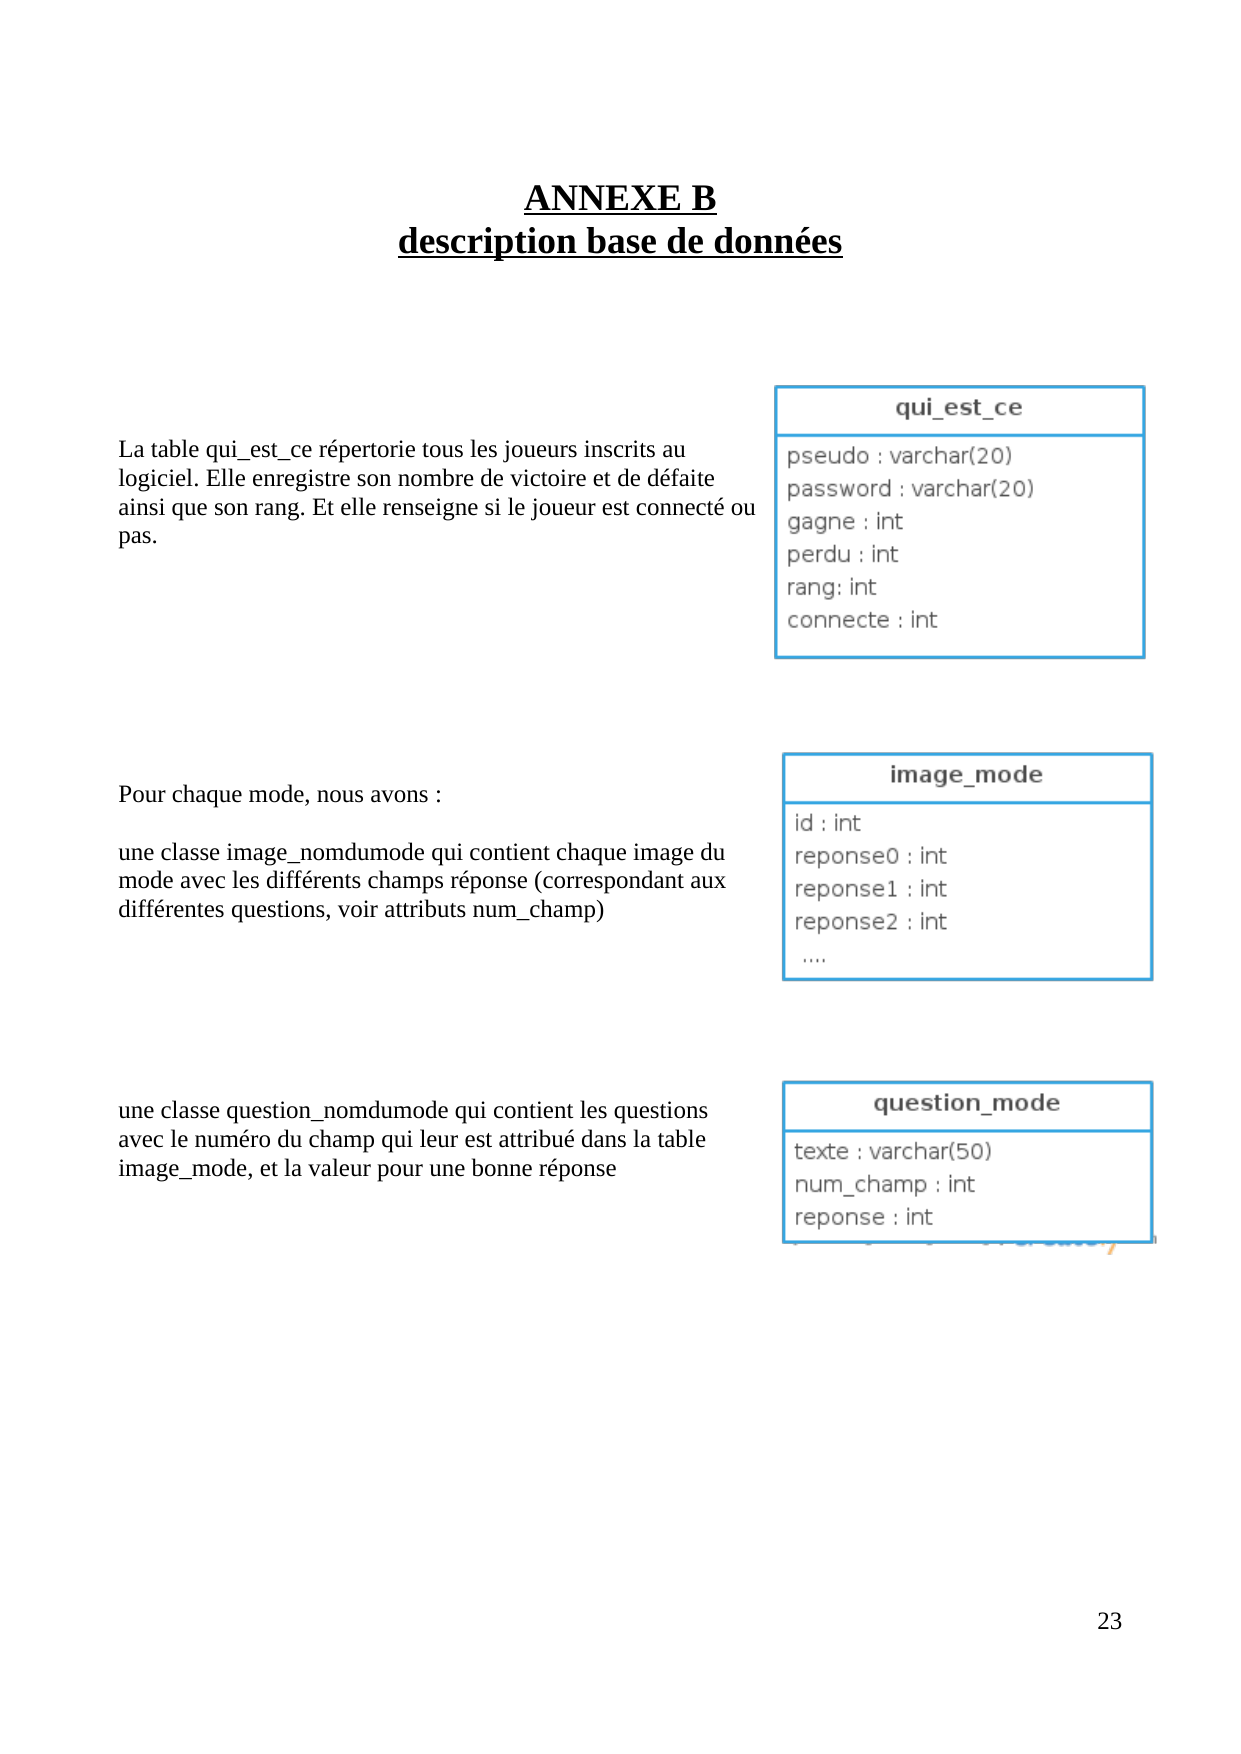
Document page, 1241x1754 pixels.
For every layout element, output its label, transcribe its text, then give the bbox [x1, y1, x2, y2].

picture [759, 370, 1166, 1261]
text ANNEXE B [118, 176, 1122, 219]
text une classe question_nomdumode qui contient les questions avec le numéro du champ qui leur est attribué dans la table image_mode, et la valeur pour une bonne réponse [118, 1096, 759, 1182]
text description base de données [118, 219, 1122, 262]
text Pour chaque mode, nous avons : [118, 779, 759, 808]
text une classe image_nomdumode qui contient chaque image du mode avec les différents champs réponse (correspondant aux différentes questions, voir attributs num_champ) [118, 837, 759, 923]
text La table qui_est_ce répertorie tous les joueurs inscrits au logiciel. Elle enregistre son nombre de victoire et de défaite ainsi que son rang. Et elle renseigne si le joueur est connecté ou pas. [118, 434, 759, 549]
